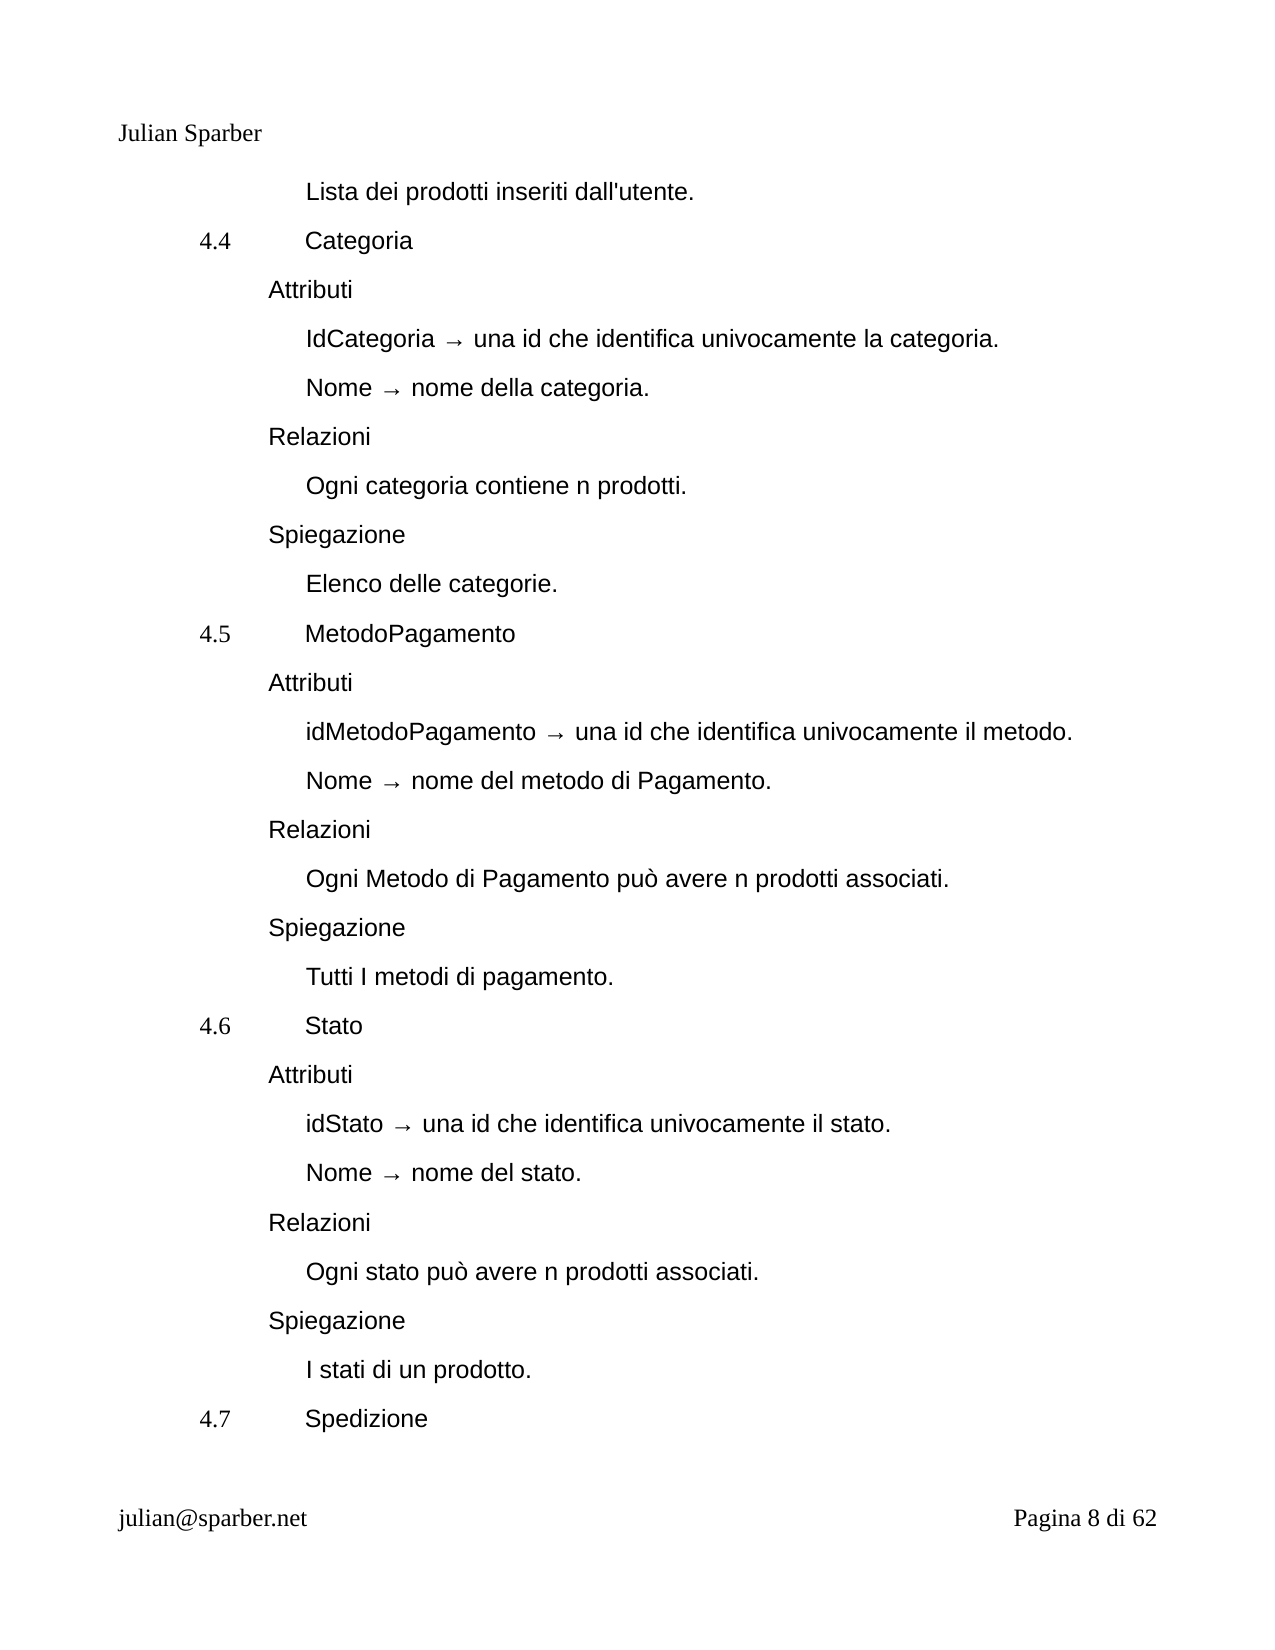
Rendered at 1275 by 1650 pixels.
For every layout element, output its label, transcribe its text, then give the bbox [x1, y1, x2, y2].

list Attributi [231, 668, 1157, 696]
list Ogni categoria contiene n prodotti. [268, 471, 1157, 500]
list Relazioni [231, 422, 1157, 451]
list I stati di un prodotto. [268, 1355, 1157, 1383]
list idStato → una id che identifica univocamente il stato. [268, 1109, 1157, 1138]
list idMetodoPagamento → una id che identifica univocamente il metodo. [268, 717, 1157, 746]
list Ogni Metodo di Pagamento può avere n prodotti associati. [268, 864, 1157, 893]
list Spiegazione [231, 520, 1157, 549]
list Nome → nome del metodo di Pagamento. [268, 766, 1157, 794]
list Tutti I metodi di pagamento. [268, 962, 1157, 991]
list Relazioni [231, 815, 1157, 844]
list IdCategoria → una id che identifica univocamente la categoria. [268, 324, 1157, 353]
list Attributi [231, 1060, 1157, 1089]
list Spiegazione [231, 1306, 1157, 1334]
list Stato [193, 1011, 1157, 1040]
list Attributi [231, 275, 1157, 304]
list Nome → nome della categoria. [268, 373, 1157, 402]
list Lista dei prodotti inseriti dall'utente. [268, 177, 1157, 206]
list MetodoPagamento [193, 618, 1157, 647]
list Relazioni [231, 1207, 1157, 1236]
list Spedizione [193, 1404, 1157, 1433]
list Categoria [193, 226, 1157, 255]
list Nome → nome del stato. [268, 1158, 1157, 1187]
list Ogni stato può avere n prodotti associati. [268, 1257, 1157, 1285]
list Elenco delle categorie. [268, 569, 1157, 598]
list Spiegazione [231, 913, 1157, 942]
